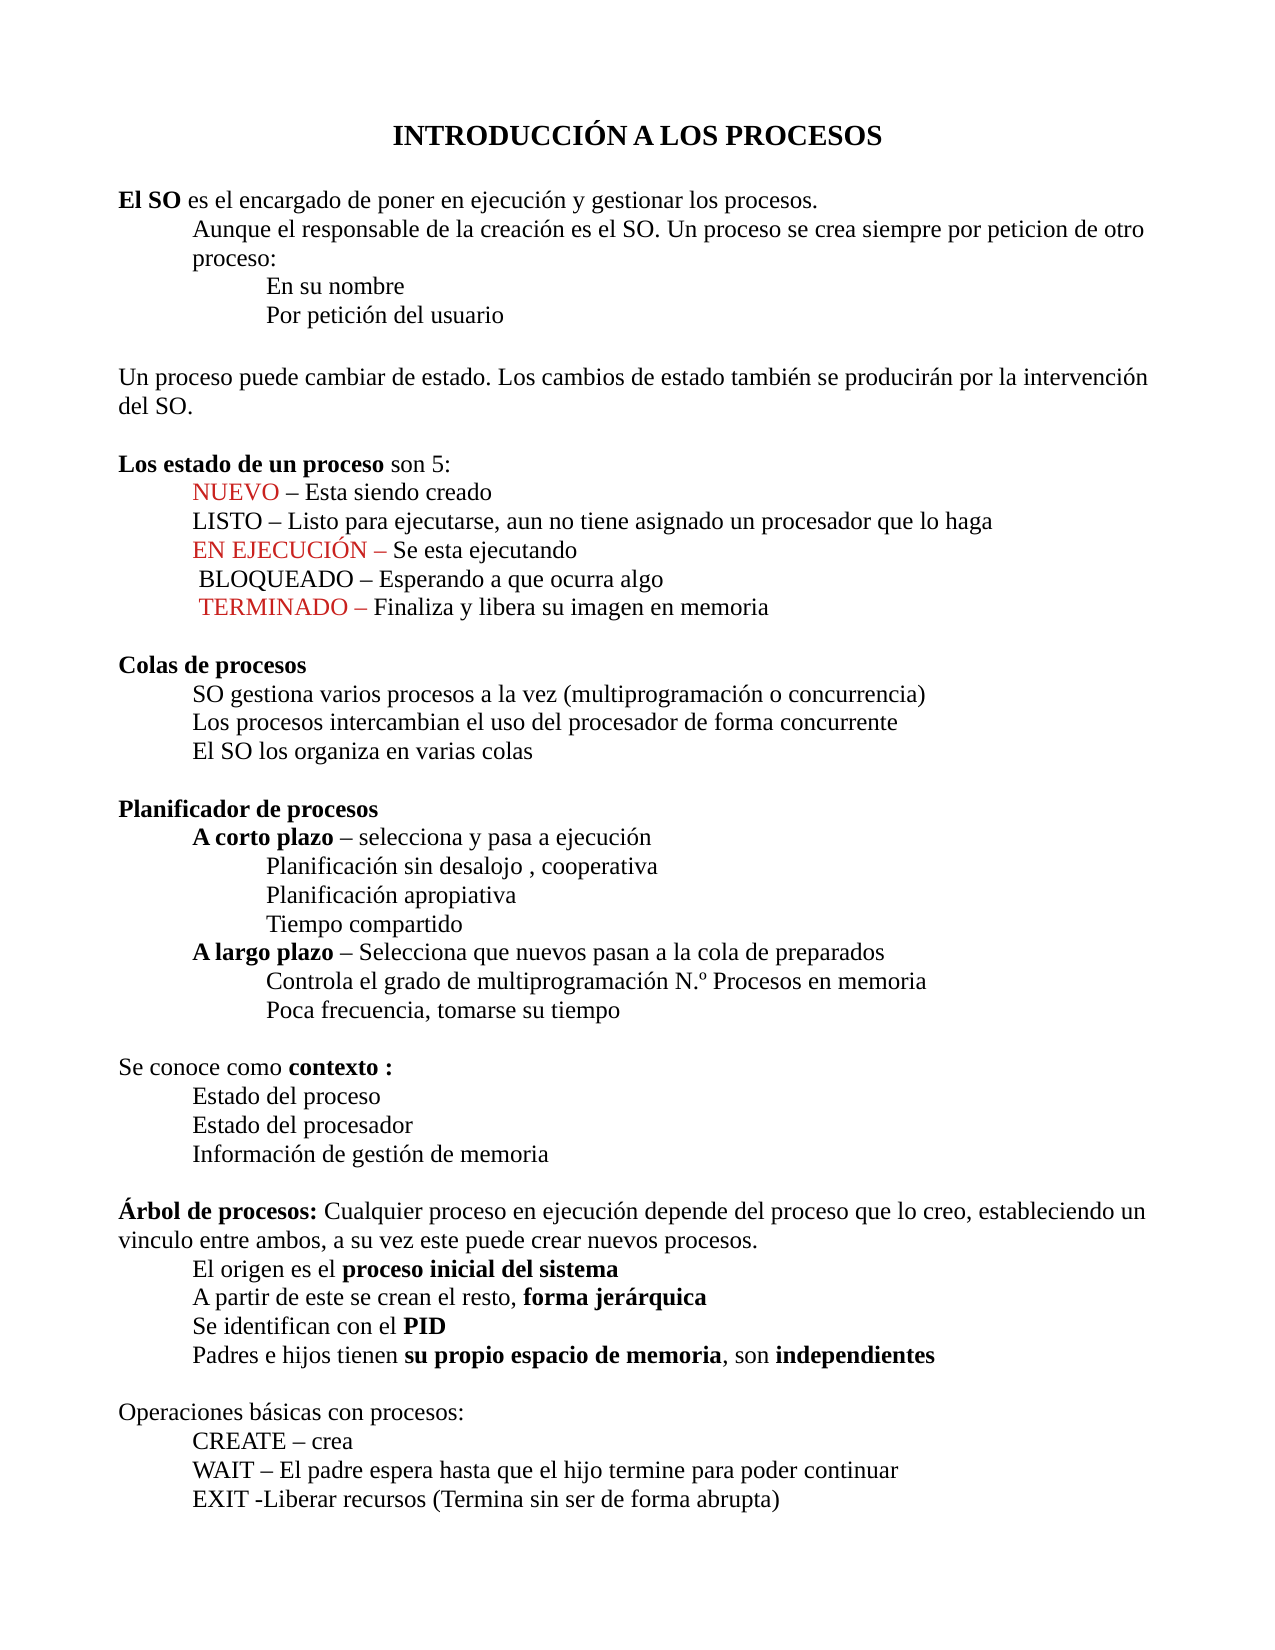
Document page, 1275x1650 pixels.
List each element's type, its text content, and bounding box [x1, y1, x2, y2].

text A largo plazo – Selecciona que nuevos pasan a la cola de preparados [118, 937, 1157, 966]
text TERMINADO – Finaliza y libera su imagen en memoria [118, 592, 1157, 621]
text Los estado de un proceso son 5: [118, 449, 1157, 477]
text Árbol de procesos: Cualquier proceso en ejecución depende del proceso que lo creo, estableciendo un vinculo entre ambos, a su vez este puede crear nuevos procesos. [118, 1196, 1157, 1254]
text A corto plazo – selecciona y pasa a ejecución [118, 822, 1157, 851]
text Planificación sin desalojo , cooperativa [118, 851, 1157, 880]
text Por petición del usuario [118, 300, 1157, 329]
text SO gestiona varios procesos a la vez (multiprogramación o concurrencia) [118, 679, 1157, 707]
text Estado del proceso [118, 1081, 1157, 1110]
text Planificador de procesos [118, 794, 1157, 822]
text LISTO – Listo para ejecutarse, aun no tiene asignado un procesador que lo haga [118, 506, 1157, 535]
text En su nombre [118, 271, 1157, 300]
text EN EJECUCIÓN – Se esta ejecutando [118, 535, 1157, 564]
text WAIT – El padre espera hasta que el hijo termine para poder continuar [118, 1455, 1157, 1484]
text Padres e hijos tienen su propio espacio de memoria, son independientes [118, 1340, 1157, 1369]
text A partir de este se crean el resto, forma jerárquica [118, 1282, 1157, 1311]
text Se identifican con el PID [118, 1311, 1157, 1340]
text Aunque el responsable de la creación es el SO. Un proceso se crea siempre por peticion de otro proceso: [118, 214, 1157, 271]
text Un proceso puede cambiar de estado. Los cambios de estado también se producirán por la intervención del SO. [118, 362, 1157, 420]
text Colas de procesos [118, 650, 1157, 679]
text Los procesos intercambian el uso del procesador de forma concurrente [118, 707, 1157, 736]
text El origen es el proceso inicial del sistema [118, 1254, 1157, 1282]
text Estado del procesador [118, 1110, 1157, 1139]
text El SO es el encargado de poner en ejecución y gestionar los procesos. [118, 185, 1157, 214]
text EXIT -Liberar recursos (Termina sin ser de forma abrupta) [118, 1484, 1157, 1512]
text El SO los organiza en varias colas [118, 736, 1157, 765]
text Tiempo compartido [118, 909, 1157, 937]
text BLOQUEADO – Esperando a que ocurra algo [118, 564, 1157, 592]
text NUEVO – Esta siendo creado [118, 477, 1157, 506]
text CREATE – crea [118, 1426, 1157, 1455]
text Se conoce como contexto : [118, 1052, 1157, 1081]
text Planificación apropiativa [118, 880, 1157, 909]
text INTRODUCCIÓN A LOS PROCESOS [118, 118, 1157, 152]
text Poca frecuencia, tomarse su tiempo [118, 995, 1157, 1024]
text Controla el grado de multiprogramación N.º Procesos en memoria [118, 966, 1157, 995]
text Información de gestión de memoria [118, 1139, 1157, 1167]
text Operaciones básicas con procesos: [118, 1397, 1157, 1426]
